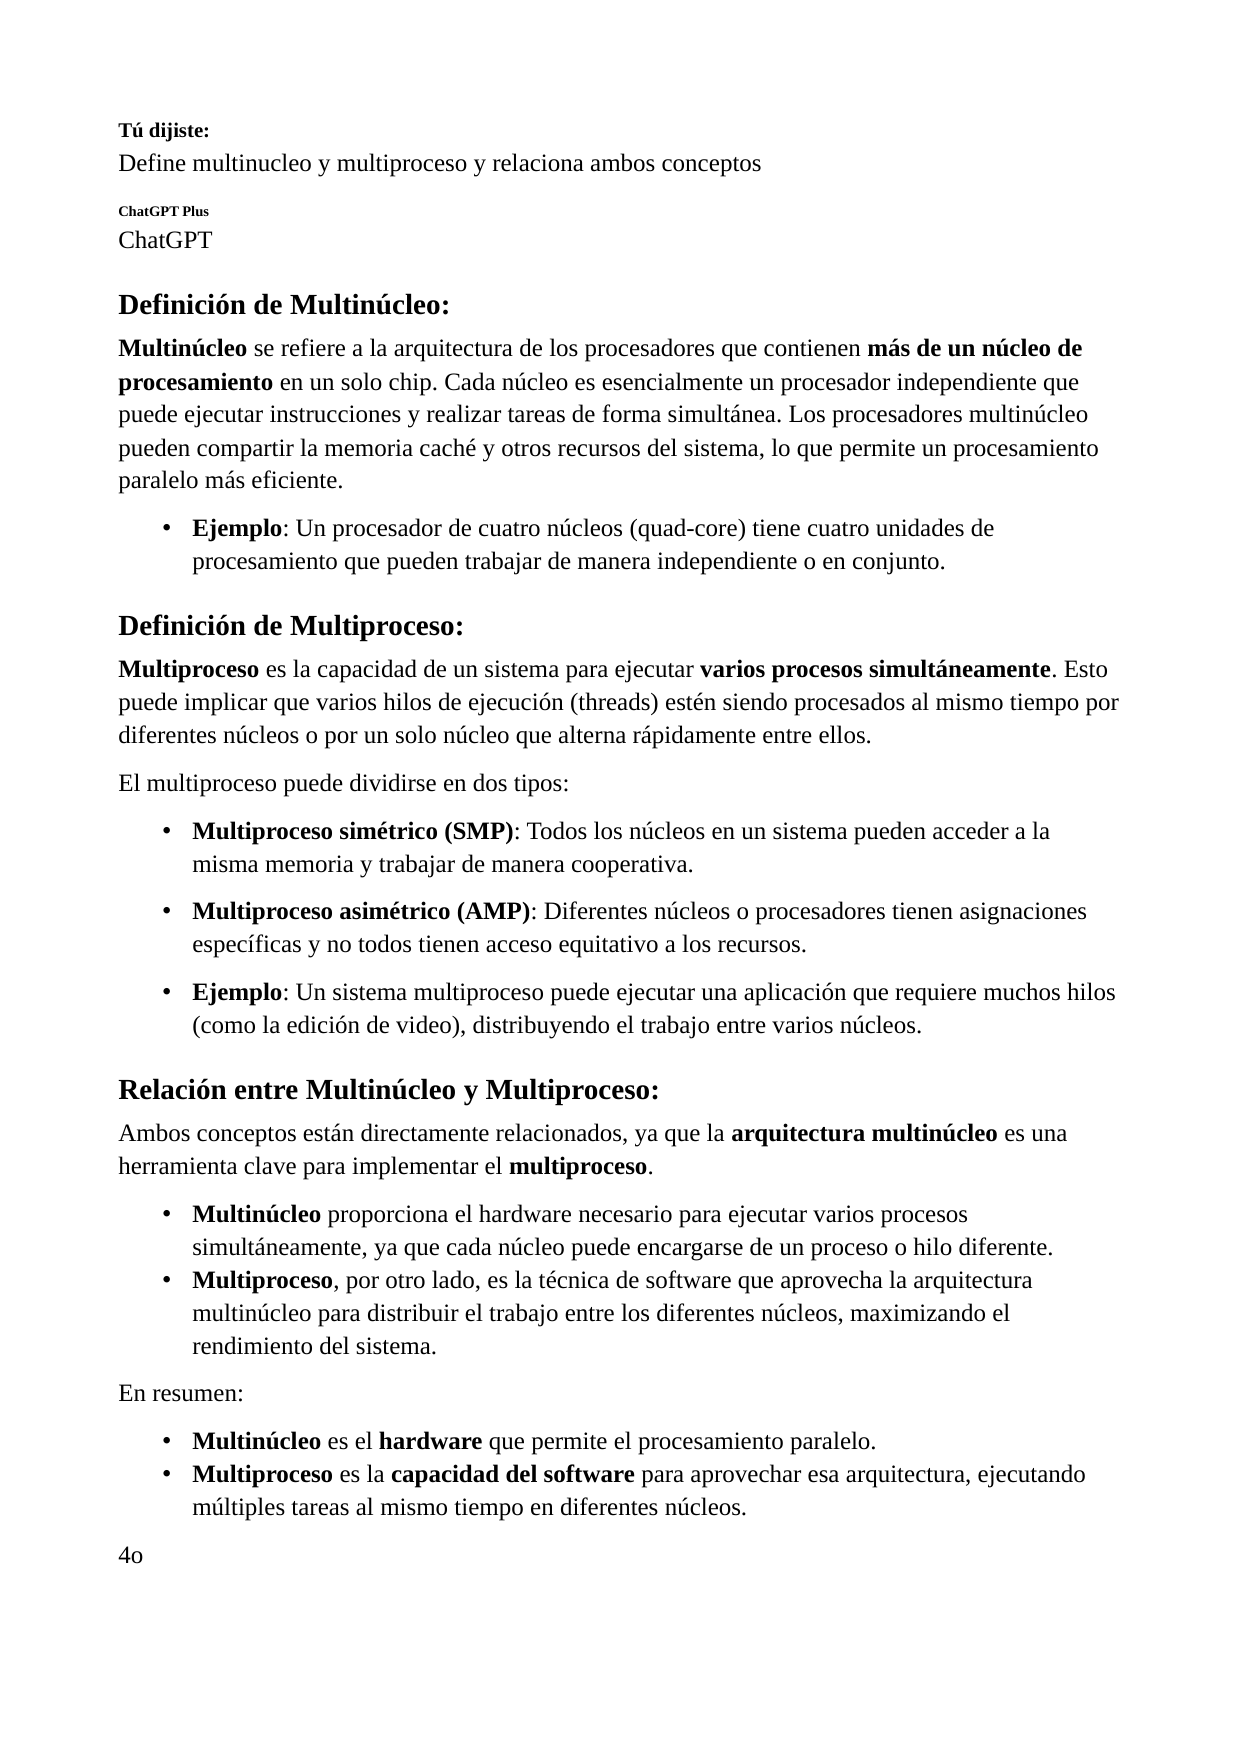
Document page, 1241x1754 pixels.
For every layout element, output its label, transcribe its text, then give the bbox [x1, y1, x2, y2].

list Multinúcleo es el hardware que permite el procesamiento paralelo. [162, 1426, 1122, 1455]
subtitle ChatGPT Plus [118, 202, 1122, 219]
list Ejemplo: Un procesador de cuatro núcleos (quad-core) tiene cuatro unidades de procesamiento que pueden trabajar de manera independiente o en conjunto. [162, 513, 1122, 575]
subtitle Tú dijiste: [118, 118, 1122, 142]
list Ejemplo: Un sistema multiproceso puede ejecutar una aplicación que requiere muchos hilos (como la edición de video), distribuyendo el trabajo entre varios núcleos. [162, 977, 1122, 1039]
text Define multinucleo y multiproceso y relaciona ambos conceptos [118, 148, 1122, 177]
text Ambos conceptos están directamente relacionados, ya que la arquitectura multinúcleo es una herramienta clave para implementar el multiproceso. [118, 1118, 1122, 1180]
list Multiproceso, por otro lado, es la técnica de software que aprovecha la arquitectura multinúcleo para distribuir el trabajo entre los diferentes núcleos, maximizando el rendimiento del sistema. [162, 1265, 1122, 1360]
subtitle Definición de Multiproceso: [118, 608, 1122, 642]
list Multinúcleo proporciona el hardware necesario para ejecutar varios procesos simultáneamente, ya que cada núcleo puede encargarse de un proceso o hilo diferente. [162, 1199, 1122, 1261]
list Multiproceso simétrico (SMP): Todos los núcleos en un sistema pueden acceder a la misma memoria y trabajar de manera cooperativa. [162, 816, 1122, 877]
text ChatGPT [118, 225, 1122, 254]
list Multiproceso asimétrico (AMP): Diferentes núcleos o procesadores tienen asignaciones específicas y no todos tienen acceso equitativo a los recursos. [162, 896, 1122, 958]
text En resumen: [118, 1378, 1122, 1407]
text Multiproceso es la capacidad de un sistema para ejecutar varios procesos simultáneamente. Esto puede implicar que varios hilos de ejecución (threads) estén siendo procesados al mismo tiempo por diferentes núcleos o por un solo núcleo que alterna rápidamente entre ellos. [118, 654, 1122, 749]
text El multiproceso puede dividirse en dos tipos: [118, 768, 1122, 797]
text Multinúcleo se refiere a la arquitectura de los procesadores que contienen más de un núcleo de procesamiento en un solo chip. Cada núcleo es esencialmente un procesador independiente que puede ejecutar instrucciones y realizar tareas de forma simultánea. Los procesadores multinúcleo pueden compartir la memoria caché y otros recursos del sistema, lo que permite un procesamiento paralelo más eficiente. [118, 333, 1122, 494]
subtitle Definición de Multinúcleo: [118, 287, 1122, 321]
list Multiproceso es la capacidad del software para aprovechar esa arquitectura, ejecutando múltiples tareas al mismo tiempo en diferentes núcleos. [162, 1459, 1122, 1521]
subtitle Relación entre Multinúcleo y Multiproceso: [118, 1072, 1122, 1106]
text 4o [118, 1540, 1122, 1568]
